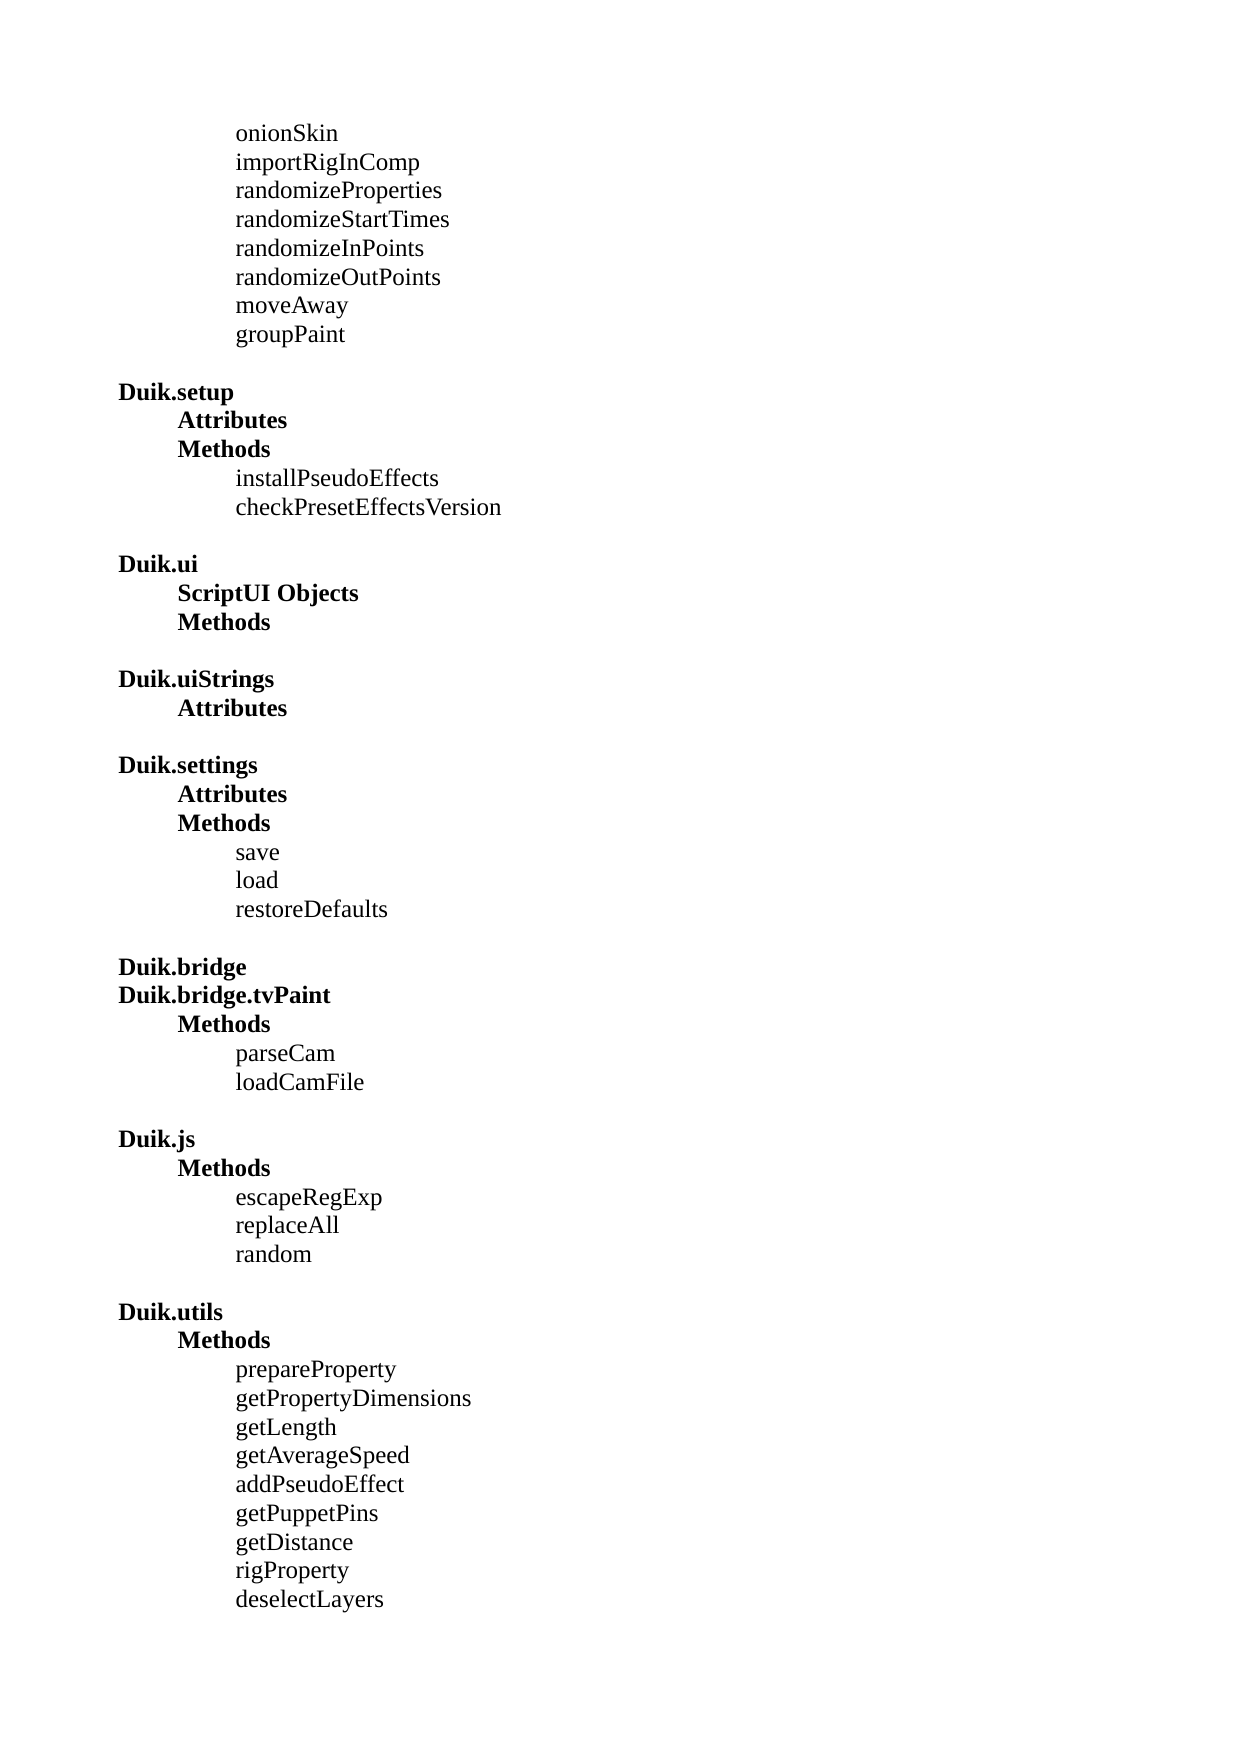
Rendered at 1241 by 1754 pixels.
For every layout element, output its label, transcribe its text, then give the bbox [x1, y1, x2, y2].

text getPropertyDimensions [118, 1383, 1122, 1412]
text Methods [118, 808, 1122, 837]
text Duik.bridge.tvPaint [118, 981, 1122, 1009]
text Methods [118, 434, 1122, 463]
text save [118, 837, 1122, 866]
text Duik.setup [118, 377, 1122, 406]
text Duik.utils [118, 1297, 1122, 1326]
text ScriptUI Objects [118, 578, 1122, 607]
text parseCam [118, 1038, 1122, 1067]
text Methods [118, 607, 1122, 636]
text Methods [118, 1009, 1122, 1038]
text random [118, 1239, 1122, 1268]
text moveAway [118, 291, 1122, 319]
text randomizeOutPoints [118, 262, 1122, 291]
text randomizeProperties [118, 176, 1122, 204]
text deselectLayers [118, 1584, 1122, 1613]
text loadCamFile [118, 1067, 1122, 1096]
text groupPaint [118, 319, 1122, 348]
text restoreDefaults [118, 894, 1122, 923]
text Attributes [118, 406, 1122, 434]
text Attributes [118, 779, 1122, 808]
text rigProperty [118, 1556, 1122, 1584]
text importRigInComp [118, 147, 1122, 176]
text Duik.ui [118, 549, 1122, 578]
text checkPresetEffectsVersion [118, 492, 1122, 521]
text getDistance [118, 1527, 1122, 1556]
text escapeRegExp [118, 1182, 1122, 1211]
text getLength [118, 1412, 1122, 1441]
text Duik.settings [118, 751, 1122, 779]
text Attributes [118, 693, 1122, 722]
text Methods [118, 1326, 1122, 1354]
text prepareProperty [118, 1354, 1122, 1383]
text load [118, 866, 1122, 894]
text Duik.js [118, 1124, 1122, 1153]
text randomizeStartTimes [118, 204, 1122, 233]
text getPuppetPins [118, 1498, 1122, 1527]
text getAverageSpeed [118, 1441, 1122, 1469]
text Duik.bridge [118, 952, 1122, 981]
text replaceAll [118, 1211, 1122, 1239]
text Duik.uiStrings [118, 664, 1122, 693]
text onionSkin [118, 118, 1122, 147]
text installPseudoEffects [118, 463, 1122, 492]
text addPseudoEffect [118, 1469, 1122, 1498]
text randomizeInPoints [118, 233, 1122, 262]
text Methods [118, 1153, 1122, 1182]
